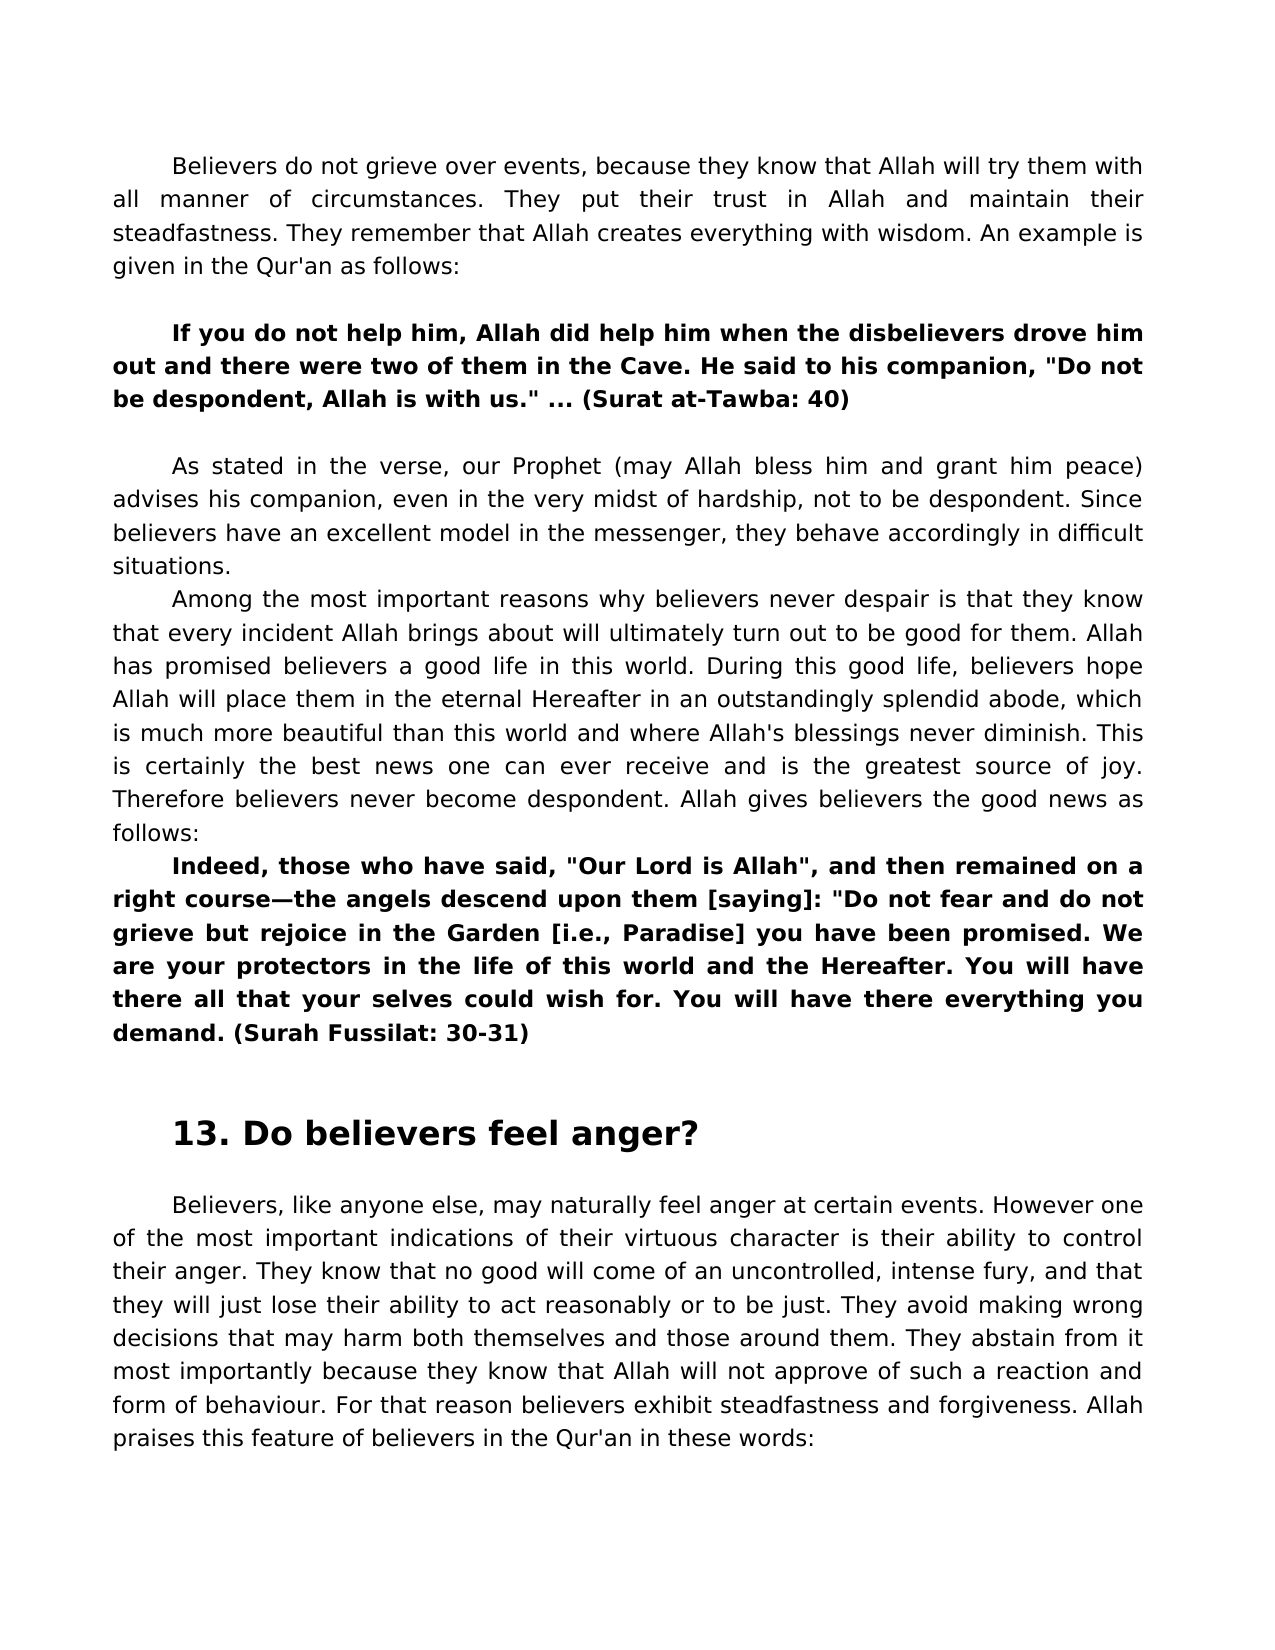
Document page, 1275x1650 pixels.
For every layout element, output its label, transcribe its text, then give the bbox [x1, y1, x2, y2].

text 13. Do believers feel anger? [112, 1114, 1145, 1153]
text Among the most important reasons why believers never despair is that they know that every incident Allah brings about will ultimately turn out to be good for them. Allah has promised believers a good life in this world. During this good life, believers hope Allah will place them in the eternal Hereafter in an outstandingly splendid abode, which is much more beautiful than this world and where Allah's blessings never diminish. This is certainly the best news one can ever receive and is the greatest source of joy. Therefore believers never become despondent. Allah gives believers the good news as follows: [112, 581, 1145, 848]
text As stated in the verse, our Prophet (may Allah bless him and grant him peace) advises his companion, even in the very midst of hardship, not to be despondent. Since believers have an excellent model in the messenger, they behave accordingly in difficult situations. [112, 448, 1145, 581]
text Believers, like anyone else, may naturally feel anger at certain events. However one of the most important indications of their virtuous character is their ability to control their anger. They know that no good will come of an uncontrolled, intense fury, and that they will just lose their ability to act reasonably or to be just. They avoid making wrong decisions that may harm both themselves and those around them. They abstain from it most importantly because they know that Allah will not approve of such a reaction and form of behaviour. For that reason believers exhibit steadfastness and forgiveness. Allah praises this feature of believers in the Qur'an in these words: [112, 1186, 1145, 1453]
text Indeed, those who have said, "Our Lord is Allah", and then remained on a right course—the angels descend upon them [saying]: "Do not fear and do not grieve but rejoice in the Garden [i.e., Paradise] you have been promised. We are your protectors in the life of this world and the Hereafter. You will have there all that your selves could wish for. You will have there everything you demand. (Surah Fussilat: 30-31) [112, 848, 1145, 1048]
text Believers do not grieve over events, because they know that Allah will try them with all manner of circumstances. They put their trust in Allah and maintain their steadfastness. They remember that Allah creates everything with wisdom. An example is given in the Qur'an as follows: [112, 148, 1145, 281]
text If you do not help him, Allah did help him when the disbelievers drove him out and there were two of them in the Cave. He said to his companion, "Do not be despondent, Allah is with us." ... (Surat at-Tawba: 40) [112, 314, 1145, 414]
